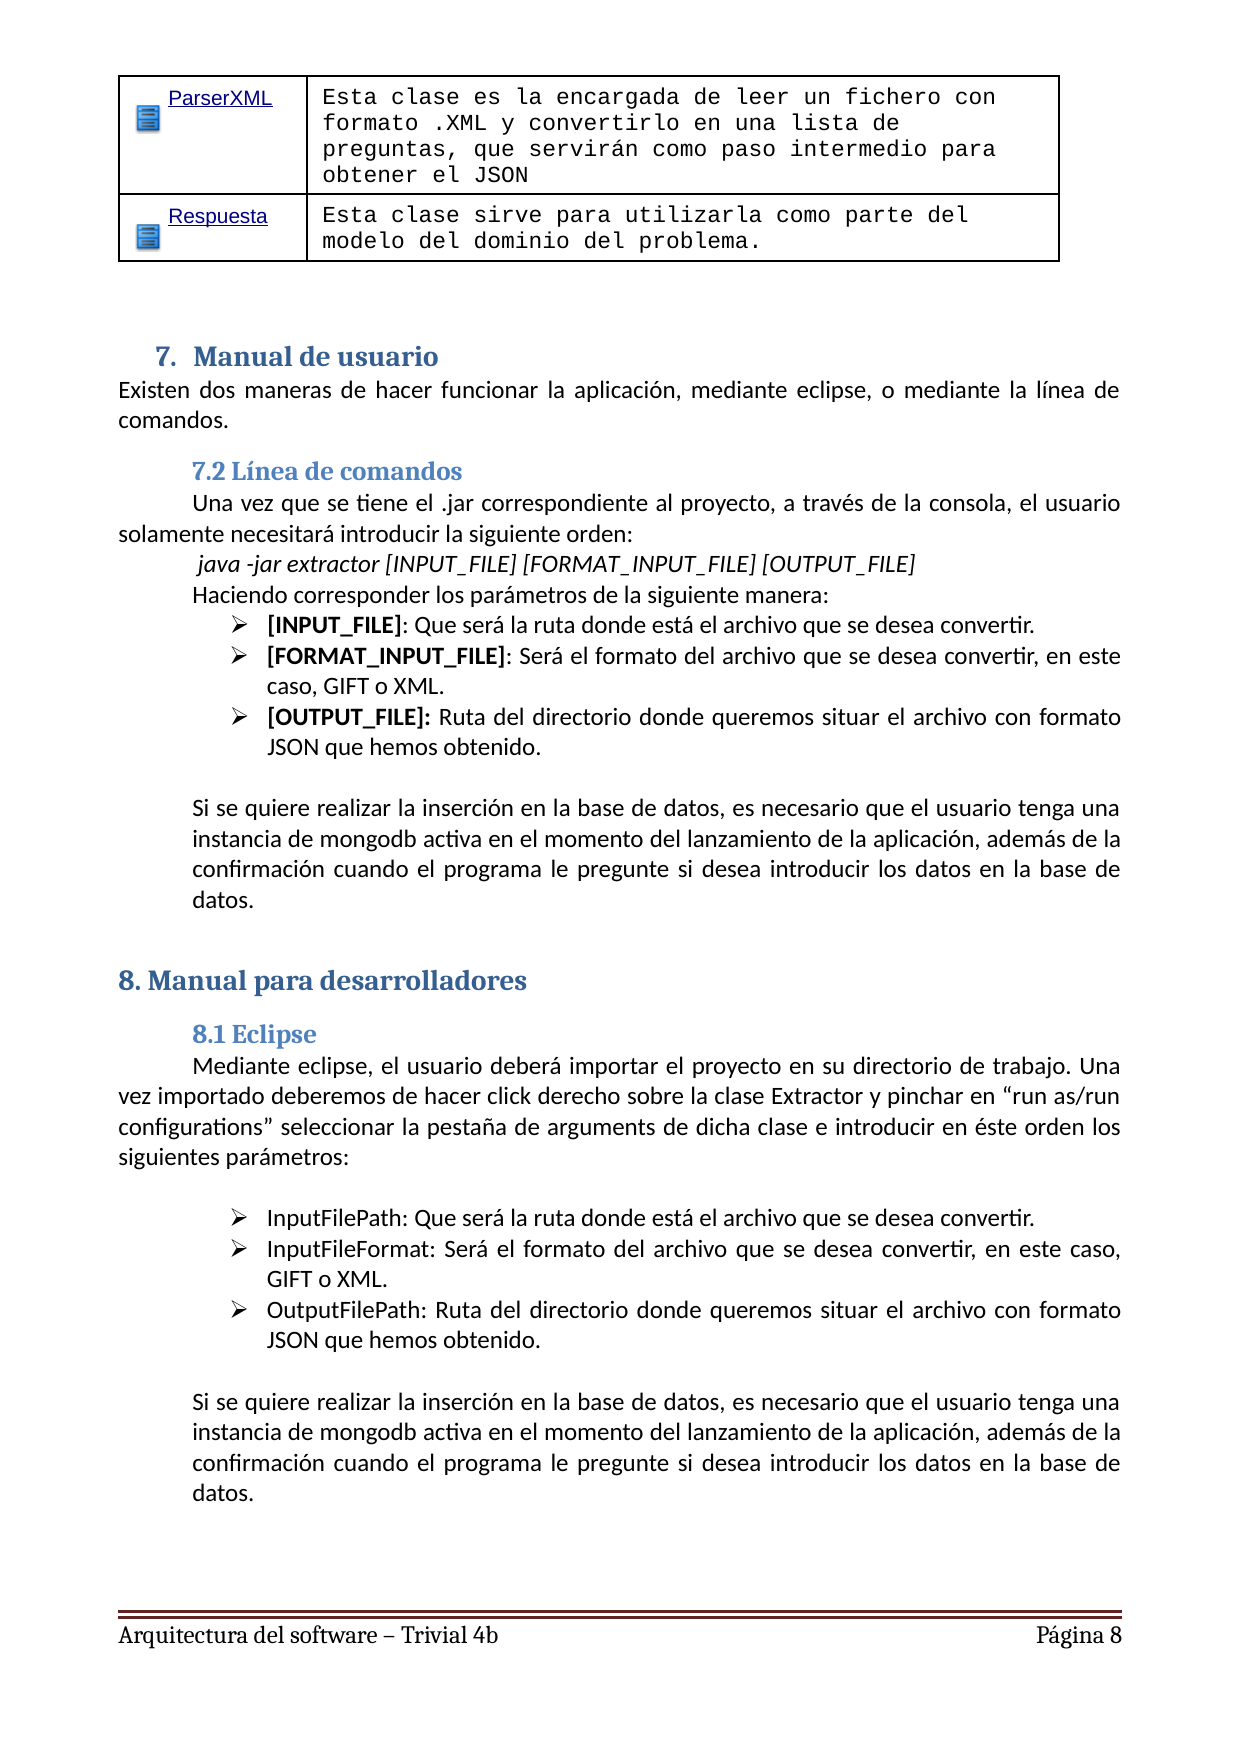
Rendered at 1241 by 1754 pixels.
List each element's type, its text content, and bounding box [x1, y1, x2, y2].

text java -jar extractor [INPUT_FILE] [FORMAT_INPUT_FILE] [OUTPUT_FILE] [118, 548, 1122, 579]
text 8. Manual para desarrolladores [118, 964, 1122, 998]
text 7.2 Línea de comandos [118, 456, 1122, 487]
list [FORMAT_INPUT_FILE]: Será el formato del archivo que se desea convertir, en este caso, GIFT o XML. [229, 640, 1122, 701]
text Si se quiere realizar la inserción en la base de datos, es necesario que el usuario tenga una instancia de mongodb activa en el momento del lanzamiento de la aplicación, además de la confirmación cuando el programa le pregunte si desea introducir los datos en la base de datos. [192, 1386, 1122, 1508]
text Si se quiere realizar la inserción en la base de datos, es necesario que el usuario tenga una instancia de mongodb activa en el momento del lanzamiento de la aplicación, además de la confirmación cuando el programa le pregunte si desea introducir los datos en la base de datos. [192, 792, 1122, 914]
list InputFileFormat: Será el formato del archivo que se desea convertir, en este caso, GIFT o XML. [229, 1233, 1122, 1294]
text Existen dos maneras de hacer funcionar la aplicación, mediante eclipse, o mediante la línea de comandos. [118, 374, 1122, 435]
list Manual de usuario [156, 341, 1122, 374]
table_cell ParserXML [120, 77, 306, 193]
list [OUTPUT_FILE]: Ruta del directorio donde queremos situar el archivo con formato JSON que hemos obtenido. [229, 701, 1122, 762]
table_cell Esta clase sirve para utilizarla como parte del modelo del dominio del problema. [308, 195, 1058, 260]
table_cell Esta clase es la encargada de leer un fichero con formato .XML y convertirlo en una lista de preguntas, que servirán como paso intermedio para obtener el JSON [308, 77, 1058, 193]
text Haciendo corresponder los parámetros de la siguiente manera: [118, 579, 1122, 609]
list OutputFilePath: Ruta del directorio donde queremos situar el archivo con formato JSON que hemos obtenido. [229, 1294, 1122, 1355]
list [INPUT_FILE]: Que será la ruta donde está el archivo que se desea convertir. [229, 609, 1122, 640]
table_cell Respuesta [120, 195, 306, 260]
list InputFilePath: Que será la ruta donde está el archivo que se desea convertir. [229, 1203, 1122, 1233]
text 8.1 Eclipse [118, 1019, 1122, 1050]
text Mediante eclipse, el usuario deberá importar el proyecto en su directorio de trabajo. Una vez importado deberemos de hacer click derecho sobre la clase Extractor y pinchar en “run as/run configurations” seleccionar la pestaña de arguments de dicha clase e introducir en éste orden los siguientes parámetros: [118, 1050, 1122, 1172]
text Una vez que se tiene el .jar correspondiente al proyecto, a través de la consola, el usuario solamente necesitará introducir la siguiente orden: [118, 487, 1122, 548]
